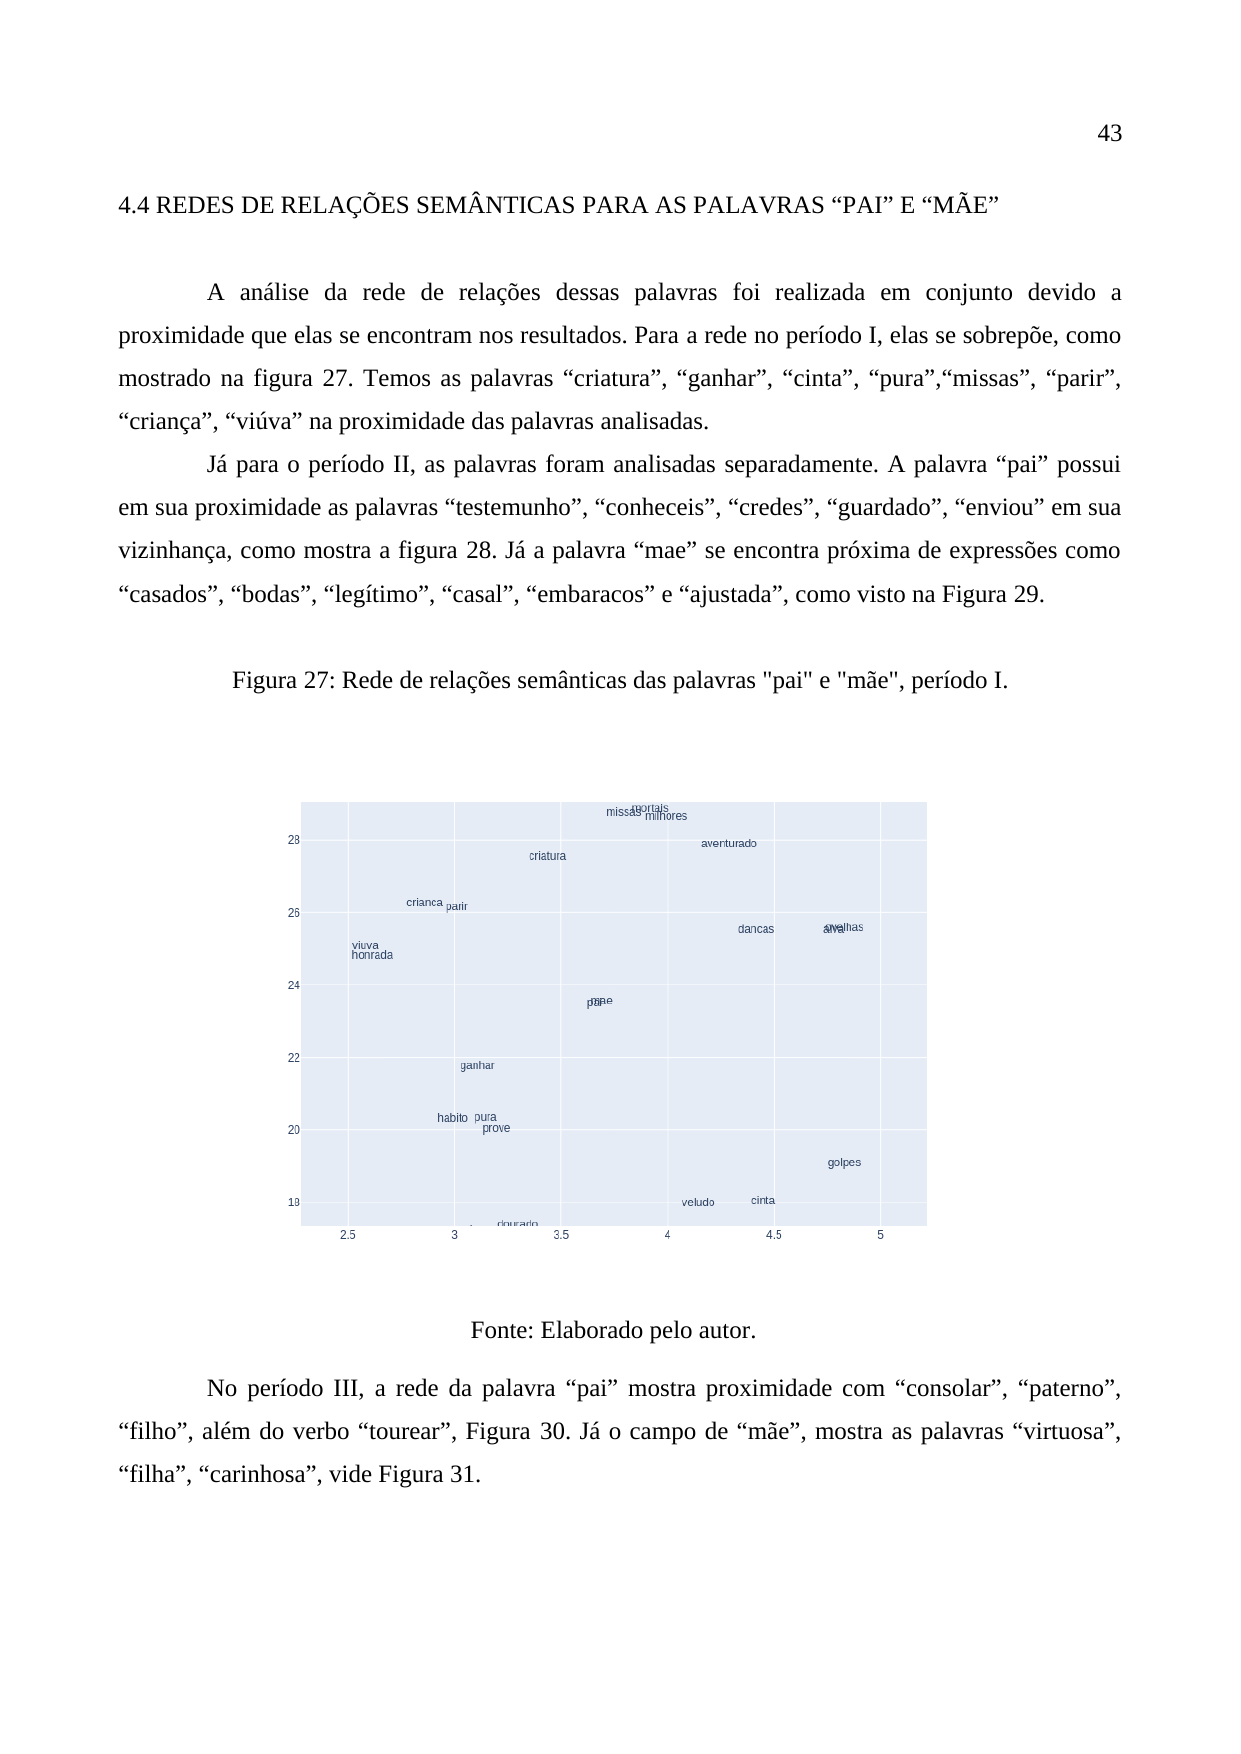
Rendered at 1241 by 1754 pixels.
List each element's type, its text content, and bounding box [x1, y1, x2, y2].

text A análise da rede de relações dessas palavras foi realizada em conjunto devido a proximidade que elas se encontram nos resultados. Para a rede no período I, elas se sobrepõe, como mostrado na figura 27. Temos as palavras “criatura”, “ganhar”, “cinta”, “pura”,“missas”, “parir”, “criança”, “viúva” na proximidade das palavras analisadas. [118, 277, 1122, 435]
text Figura 27: Rede de relações semânticas das palavras "pai" e "mãe", período I. [148, 666, 1093, 694]
text Fonte: Elaborado pelo autor. [226, 1302, 1001, 1344]
subtitle 4.4 Redes de Relações Semânticas para as Palavras “pai” e “mãe” [118, 191, 1122, 219]
text No período III, a rede da palavra “pai” mostra proximidade com “consolar”, “paterno”, “filho”, além do verbo “tourear”, Figura 30. Já o campo de “mãe”, mostra as palavras “virtuosa”, “filha”, “carinhosa”, vide Figura 31. [118, 665, 1122, 1488]
picture [226, 706, 1001, 1302]
text Já para o período II, as palavras foram analisadas separadamente. A palavra “pai” possui em sua proximidade as palavras “testemunho”, “conheceis”, “credes”, “guardado”, “enviou” em sua vizinhança, como mostra a figura 28. Já a palavra “mae” se encontra próxima de expressões como “casados”, “bodas”, “legítimo”, “casal”, “embaracos” e “ajustada”, como visto na Figura 29. [118, 449, 1122, 607]
